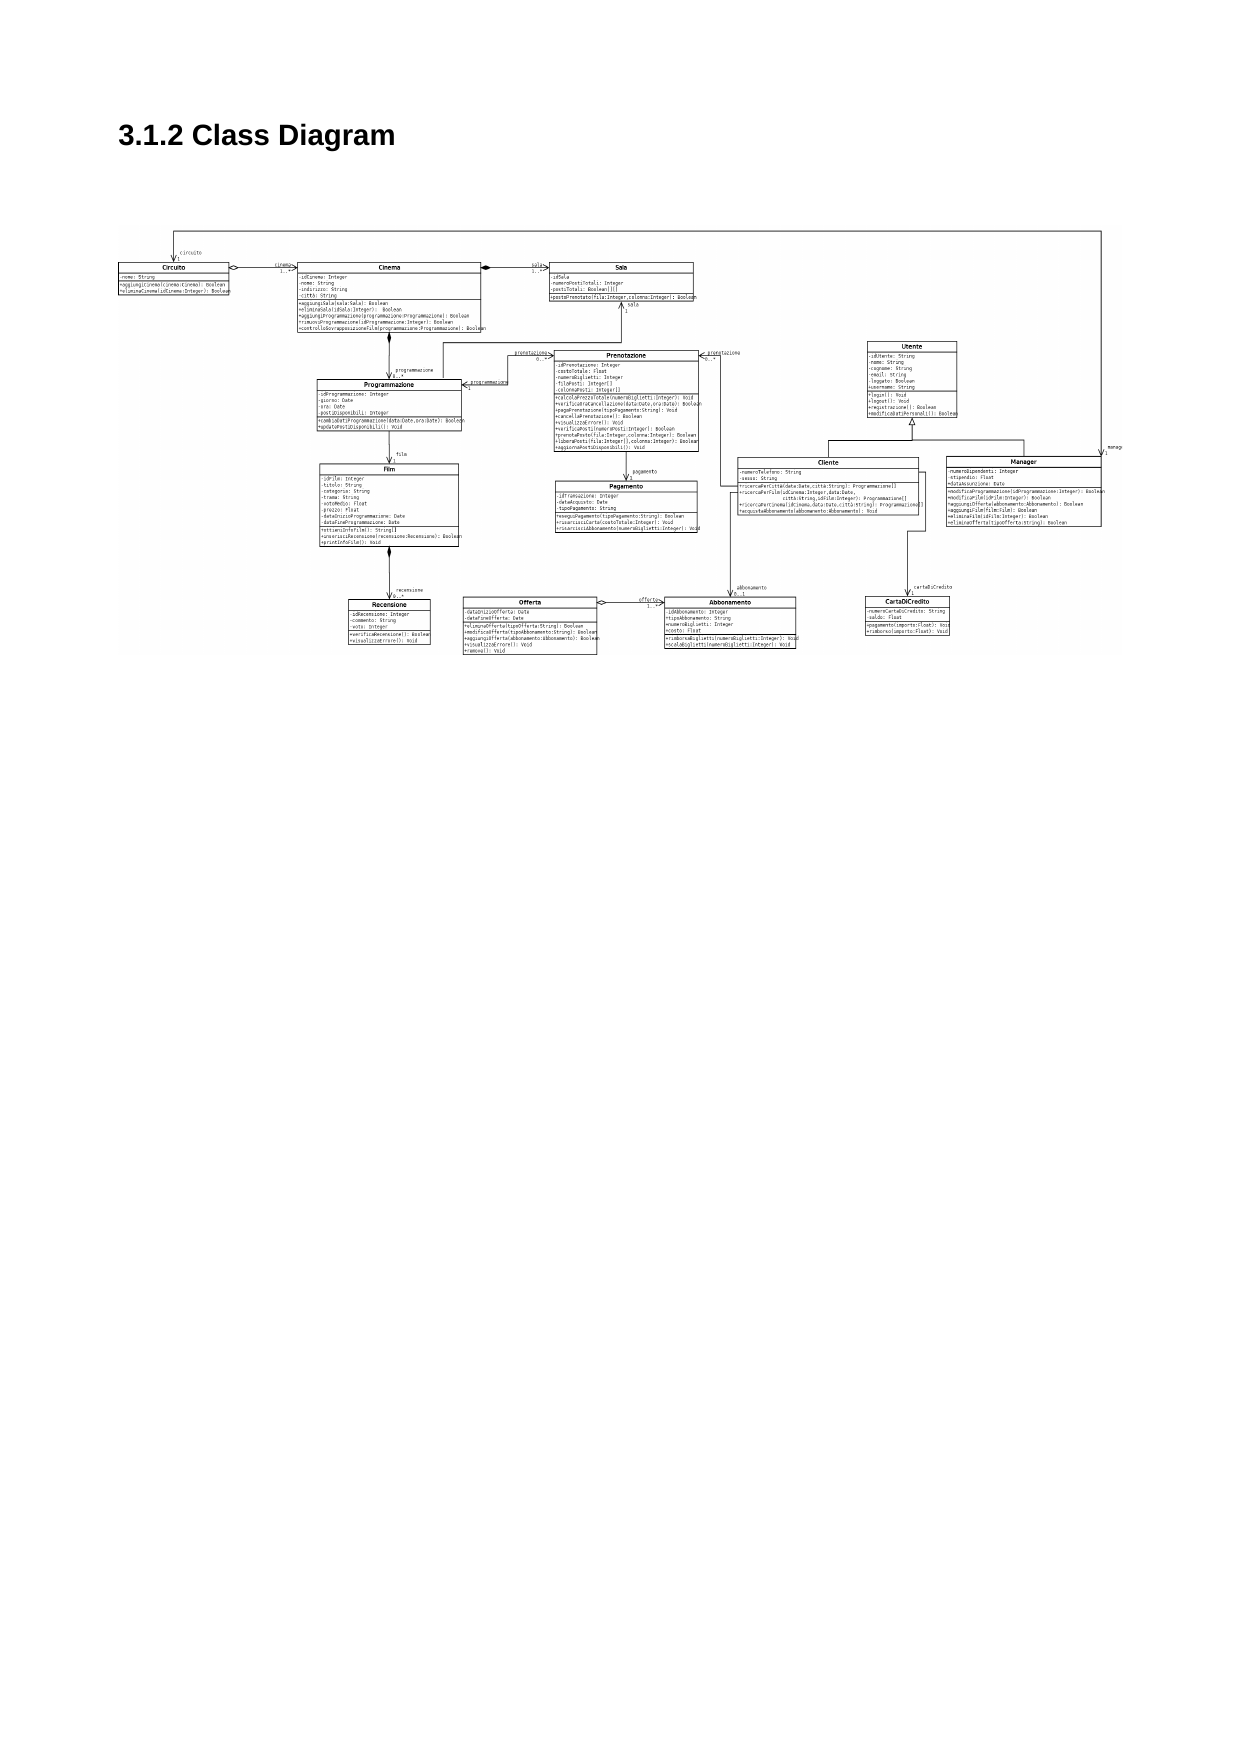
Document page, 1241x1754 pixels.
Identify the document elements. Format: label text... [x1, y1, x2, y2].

subtitle 3.1.2 Class Diagram [118, 118, 1122, 152]
picture [118, 225, 1123, 655]
